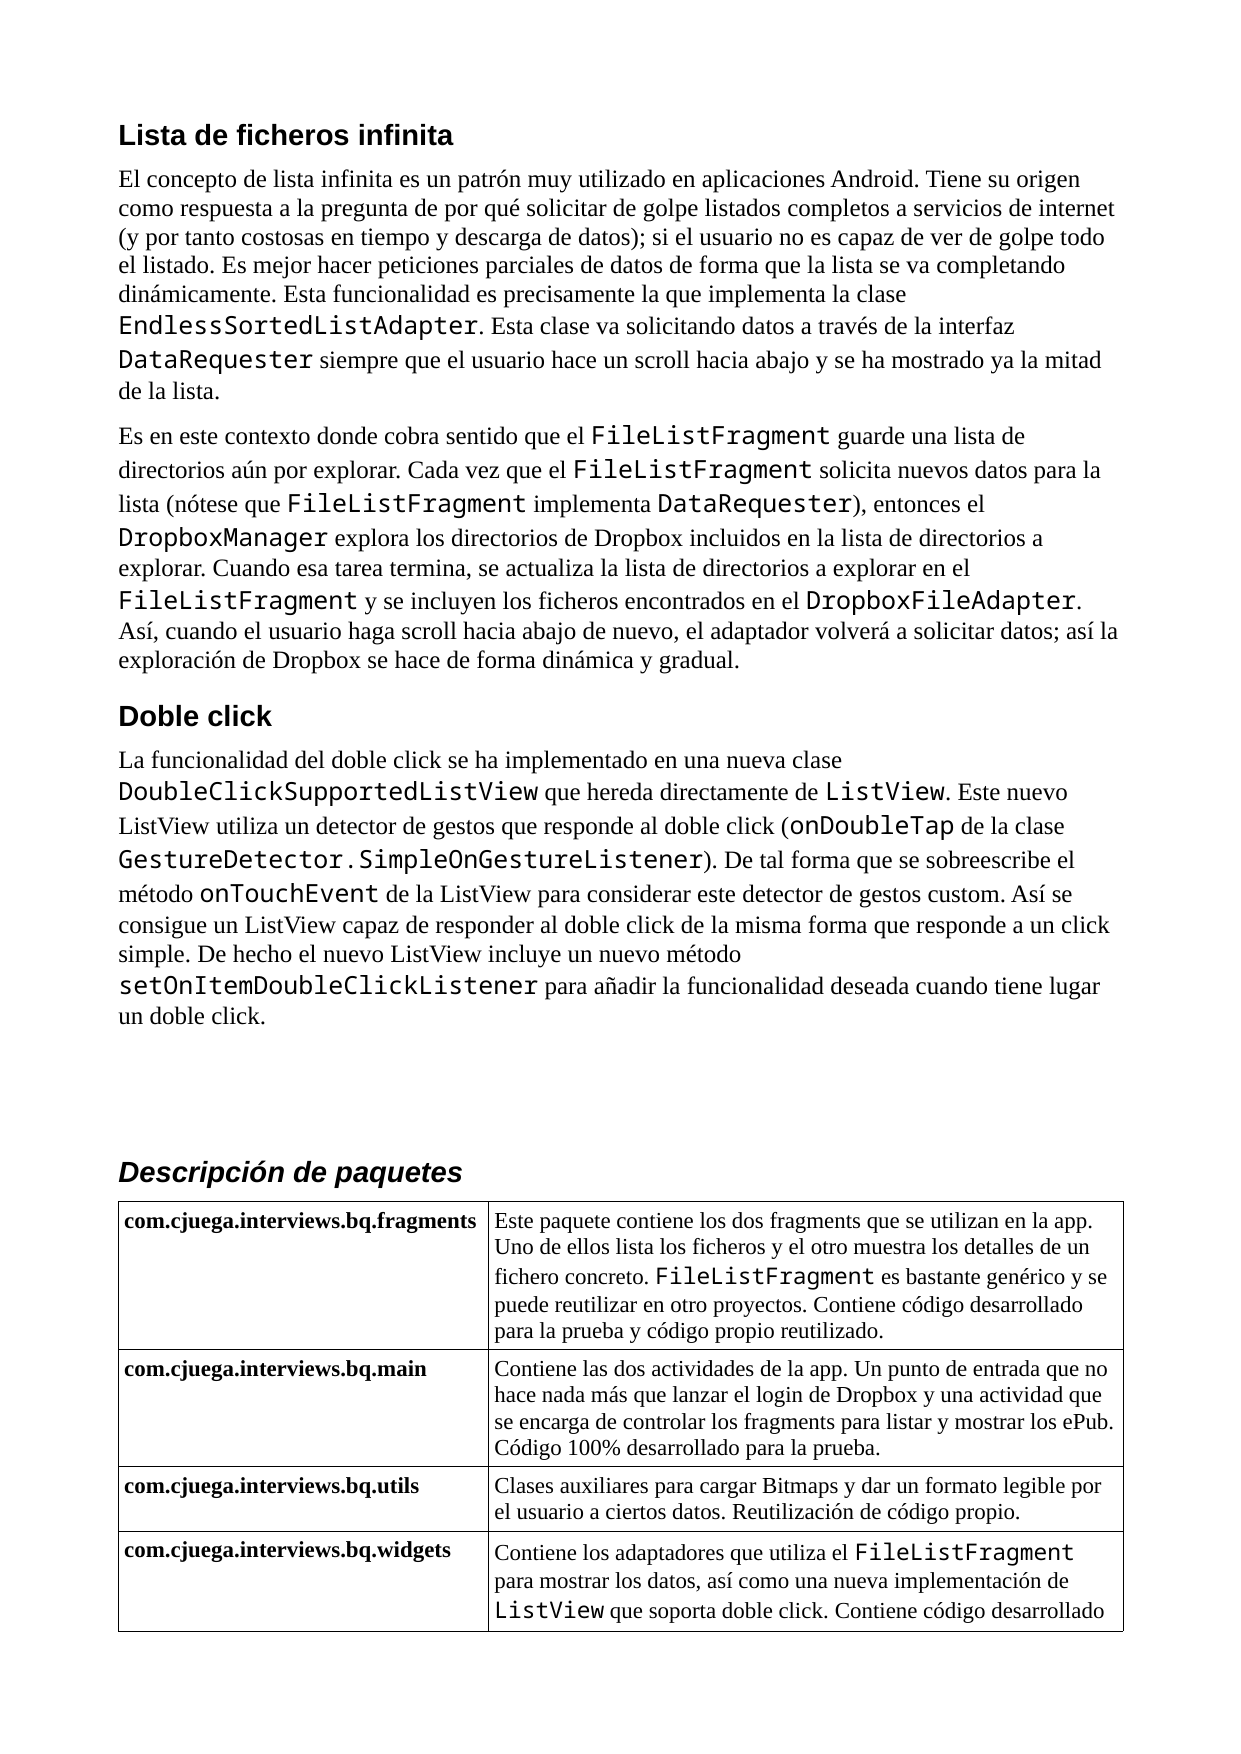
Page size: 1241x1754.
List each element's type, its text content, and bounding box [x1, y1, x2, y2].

table_header com.cjuega.interviews.bq.fragments [119, 1202, 488, 1349]
table_cell Contiene los adaptadores que utiliza el FileListFragment para mostrar los datos, así como una nueva implementación de ListView que soporta doble click. Contiene código desarrollado [489, 1532, 1123, 1631]
subtitle Descripción de paquetes [118, 1155, 1122, 1188]
text Es en este contexto donde cobra sentido que el FileListFragment guarde una lista de directorios aún por explorar. Cada vez que el FileListFragment solicita nuevos datos para la lista (nótese que FileListFragment implementa DataRequester), entonces el DropboxManager explora los directorios de Dropbox incluidos en la lista de directorios a explorar. Cuando esa tarea termina, se actualiza la lista de directorios a explorar en el FileListFragment y se incluyen los ficheros encontrados en el DropboxFileAdapter. Así, cuando el usuario haga scroll hacia abajo de nuevo, el adaptador volverá a solicitar datos; así la exploración de Dropbox se hace de forma dinámica y gradual. [118, 417, 1122, 674]
text La funcionalidad del doble click se ha implementado en una nueva clase DoubleClickSupportedListView que hereda directamente de ListView. Este nuevo ListView utiliza un detector de gestos que responde al doble click (onDoubleTap de la clase GestureDetector.SimpleOnGestureListener). De tal forma que se sobreescribe el método onTouchEvent de la ListView para considerar este detector de gestos custom. Así se consigue un ListView capaz de responder al doble click de la misma forma que responde a un click simple. De hecho el nuevo ListView incluye un nuevo método setOnItemDoubleClickListener para añadir la funcionalidad deseada cuando tiene lugar un doble click. [118, 745, 1122, 1030]
table_cell com.cjuega.interviews.bq.widgets [119, 1532, 488, 1631]
text El concepto de lista infinita es un patrón muy utilizado en aplicaciones Android. Tiene su origen como respuesta a la pregunta de por qué solicitar de golpe listados completos a servicios de internet (y por tanto costosas en tiempo y descarga de datos); si el usuario no es capaz de ver de golpe todo el listado. Es mejor hacer peticiones parciales de datos de forma que la lista se va completando dinámicamente. Esta funcionalidad es precisamente la que implementa la clase EndlessSortedListAdapter. Esta clase va solicitando datos a través de la interfaz DataRequester siempre que el usuario hace un scroll hacia abajo y se ha mostrado ya la mitad de la lista. [118, 164, 1122, 405]
subtitle Doble click [118, 699, 1122, 732]
subtitle Lista de ficheros infinita [118, 118, 1122, 152]
table_cell com.cjuega.interviews.bq.utils [119, 1467, 488, 1531]
table_header Este paquete contiene los dos fragments que se utilizan en la app. Uno de ellos lista los ficheros y el otro muestra los detalles de un fichero concreto. FileListFragment es bastante genérico y se puede reutilizar en otro proyectos. Contiene código desarrollado para la prueba y código propio reutilizado. [489, 1202, 1123, 1349]
table_cell com.cjuega.interviews.bq.main [119, 1350, 488, 1466]
table_cell Clases auxiliares para cargar Bitmaps y dar un formato legible por el usuario a ciertos datos. Reutilización de código propio. [489, 1467, 1123, 1531]
table_cell Contiene las dos actividades de la app. Un punto de entrada que no hace nada más que lanzar el login de Dropbox y una actividad que se encarga de controlar los fragments para listar y mostrar los ePub. Código 100% desarrollado para la prueba. [489, 1350, 1123, 1466]
